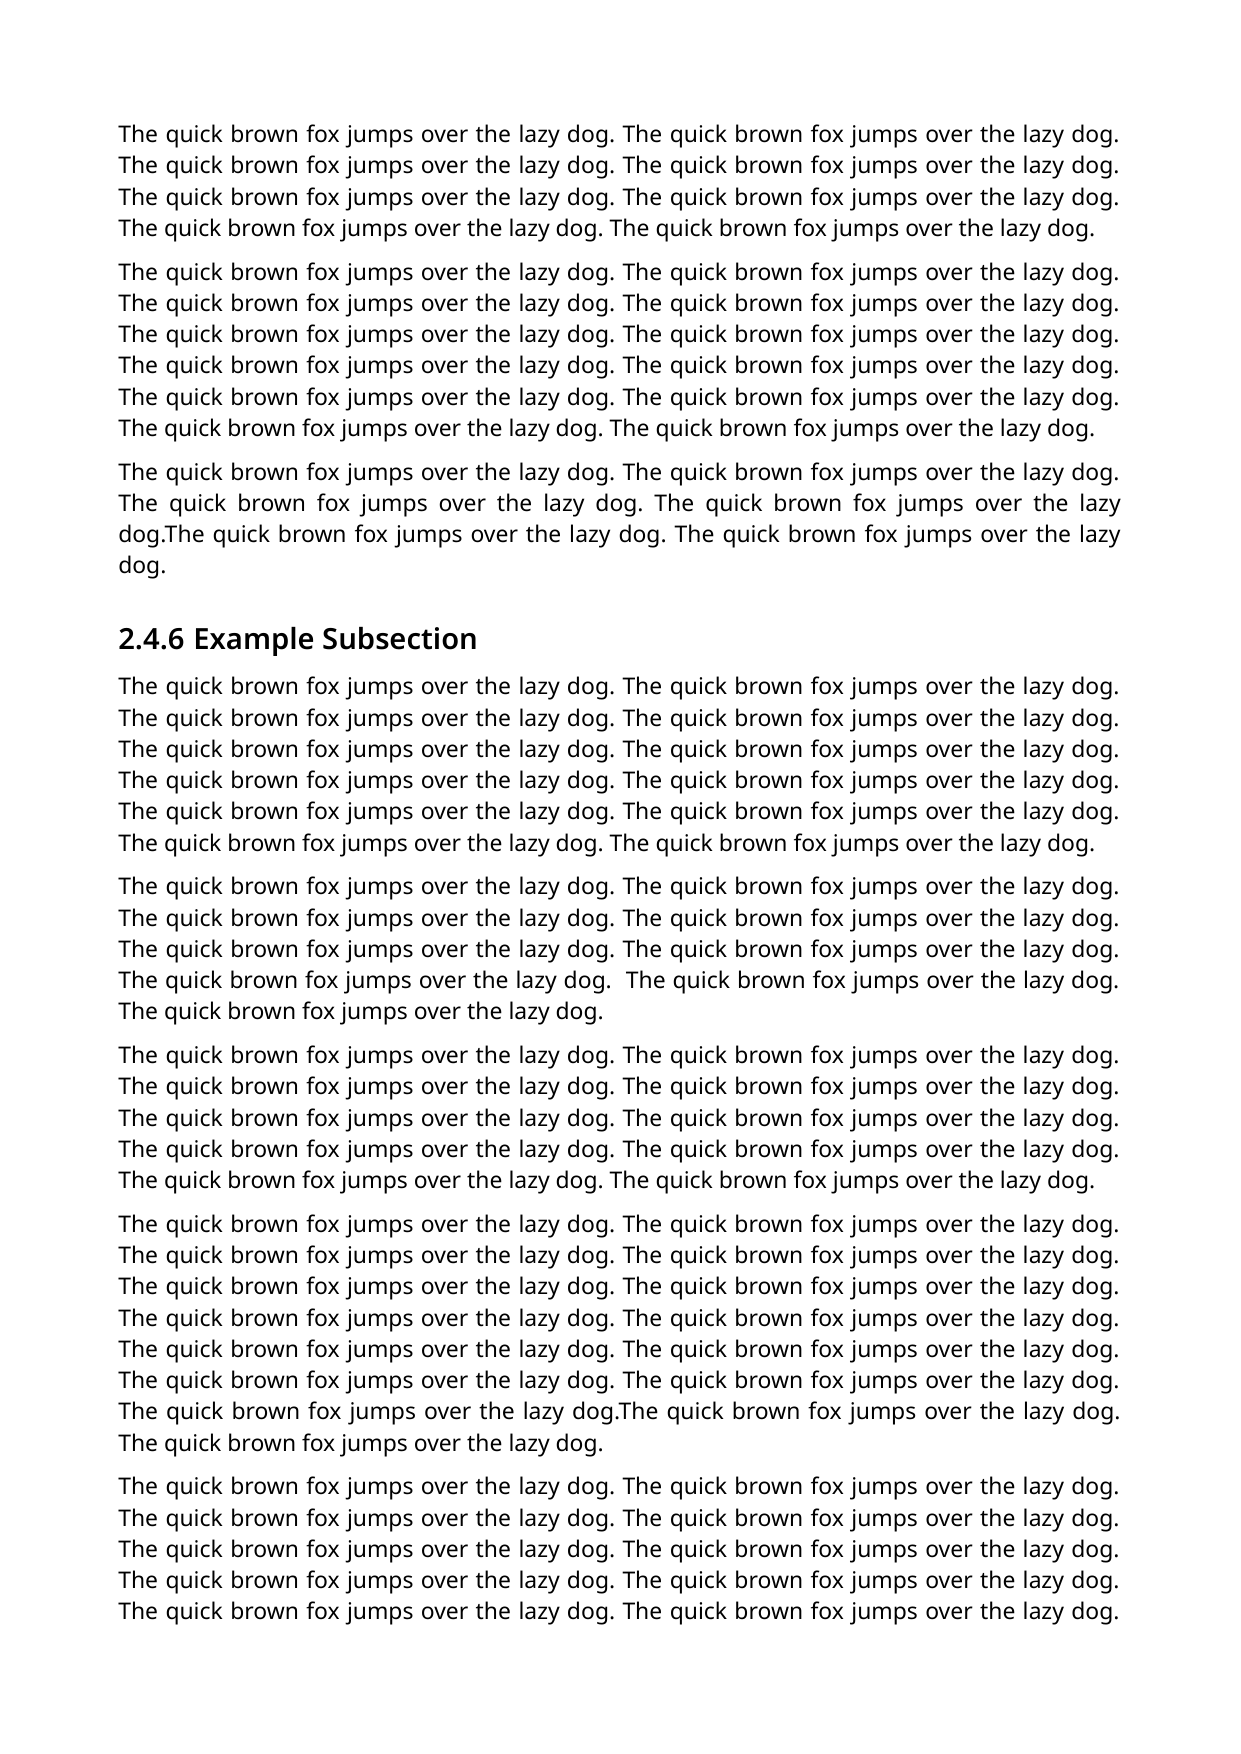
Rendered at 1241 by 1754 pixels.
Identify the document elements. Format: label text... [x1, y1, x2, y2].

text The quick brown fox jumps over the lazy dog. The quick brown fox jumps over the lazy dog. The quick brown fox jumps over the lazy dog. The quick brown fox jumps over the lazy dog. The quick brown fox jumps over the lazy dog. The quick brown fox jumps over the lazy dog. The quick brown fox jumps over the lazy dog. The quick brown fox jumps over the lazy dog. [118, 118, 1122, 243]
text The quick brown fox jumps over the lazy dog. The quick brown fox jumps over the lazy dog. The quick brown fox jumps over the lazy dog. The quick brown fox jumps over the lazy dog. The quick brown fox jumps over the lazy dog. The quick brown fox jumps over the lazy dog. The quick brown fox jumps over the lazy dog. The quick brown fox jumps over the lazy dog. The quick brown fox jumps over the lazy dog. The quick brown fox jumps over the lazy dog. The quick brown fox jumps over the lazy dog. The quick brown fox jumps over the lazy dog. [118, 670, 1122, 858]
text The quick brown fox jumps over the lazy dog. The quick brown fox jumps over the lazy dog. The quick brown fox jumps over the lazy dog. The quick brown fox jumps over the lazy dog.The quick brown fox jumps over the lazy dog. The quick brown fox jumps over the lazy dog. [118, 456, 1122, 581]
text The quick brown fox jumps over the lazy dog. The quick brown fox jumps over the lazy dog. The quick brown fox jumps over the lazy dog. The quick brown fox jumps over the lazy dog. The quick brown fox jumps over the lazy dog. The quick brown fox jumps over the lazy dog. The quick brown fox jumps over the lazy dog. The quick brown fox jumps over the lazy dog. The quick brown fox jumps over the lazy dog. The quick brown fox jumps over the lazy dog. [118, 1470, 1122, 1627]
text The quick brown fox jumps over the lazy dog. The quick brown fox jumps over the lazy dog. The quick brown fox jumps over the lazy dog. The quick brown fox jumps over the lazy dog. The quick brown fox jumps over the lazy dog. The quick brown fox jumps over the lazy dog. The quick brown fox jumps over the lazy dog. The quick brown fox jumps over the lazy dog. The quick brown fox jumps over the lazy dog. The quick brown fox jumps over the lazy dog. The quick brown fox jumps over the lazy dog. The quick brown fox jumps over the lazy dog. [118, 256, 1122, 443]
text The quick brown fox jumps over the lazy dog. The quick brown fox jumps over the lazy dog. The quick brown fox jumps over the lazy dog. The quick brown fox jumps over the lazy dog. The quick brown fox jumps over the lazy dog. The quick brown fox jumps over the lazy dog. The quick brown fox jumps over the lazy dog. The quick brown fox jumps over the lazy dog. The quick brown fox jumps over the lazy dog. [118, 870, 1122, 1027]
text The quick brown fox jumps over the lazy dog. The quick brown fox jumps over the lazy dog. The quick brown fox jumps over the lazy dog. The quick brown fox jumps over the lazy dog. The quick brown fox jumps over the lazy dog. The quick brown fox jumps over the lazy dog. The quick brown fox jumps over the lazy dog. The quick brown fox jumps over the lazy dog. The quick brown fox jumps over the lazy dog. The quick brown fox jumps over the lazy dog. [118, 1039, 1122, 1195]
text The quick brown fox jumps over the lazy dog. The quick brown fox jumps over the lazy dog. The quick brown fox jumps over the lazy dog. The quick brown fox jumps over the lazy dog. The quick brown fox jumps over the lazy dog. The quick brown fox jumps over the lazy dog. The quick brown fox jumps over the lazy dog. The quick brown fox jumps over the lazy dog. The quick brown fox jumps over the lazy dog. The quick brown fox jumps over the lazy dog. The quick brown fox jumps over the lazy dog. The quick brown fox jumps over the lazy dog. The quick brown fox jumps over the lazy dog.The quick brown fox jumps over the lazy dog. The quick brown fox jumps over the lazy dog. [118, 1208, 1122, 1458]
subtitle Example Subsection [118, 618, 1122, 658]
